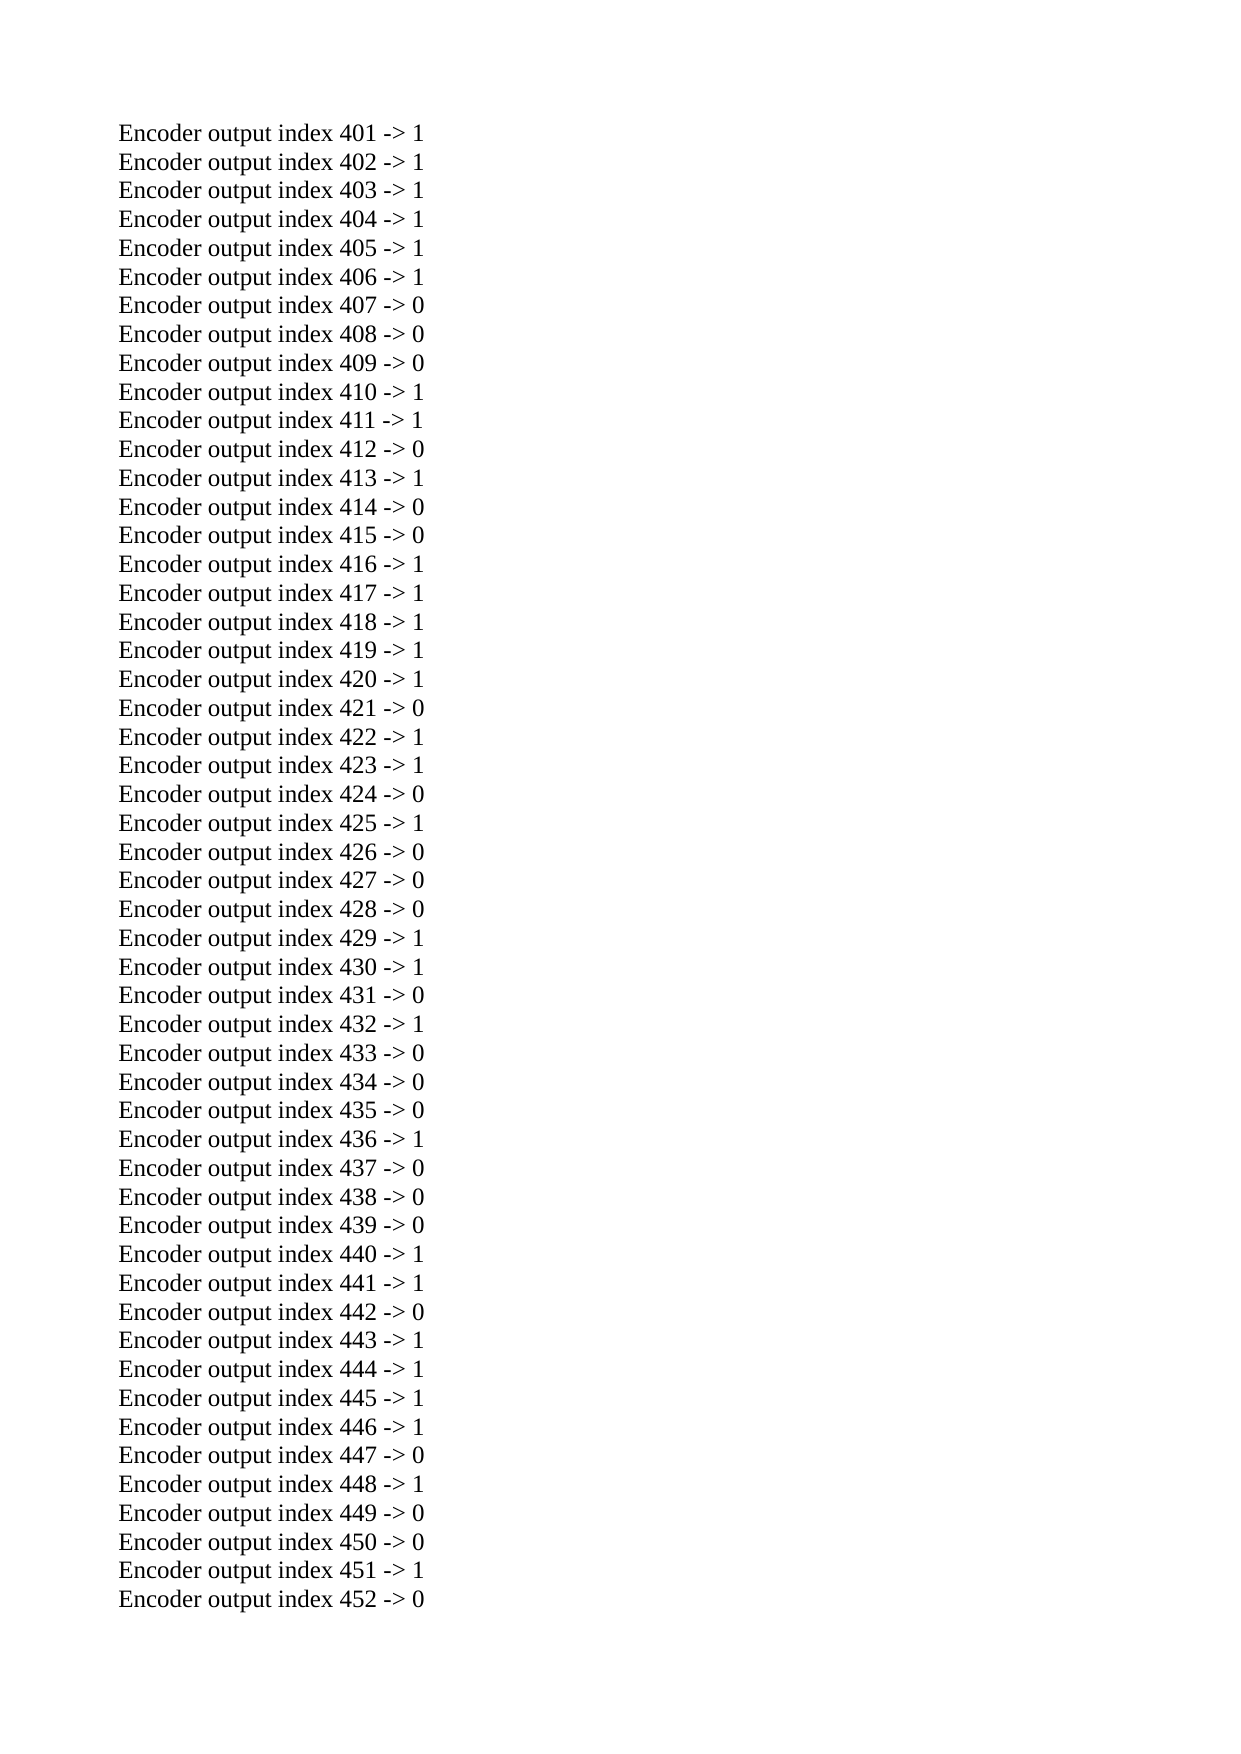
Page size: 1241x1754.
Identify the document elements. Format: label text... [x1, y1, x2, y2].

text Encoder output index 407 -> 0 [118, 291, 1122, 319]
text Encoder output index 440 -> 1 [118, 1239, 1122, 1268]
text Encoder output index 412 -> 0 [118, 434, 1122, 463]
text Encoder output index 442 -> 0 [118, 1297, 1122, 1326]
text Encoder output index 444 -> 1 [118, 1354, 1122, 1383]
text Encoder output index 435 -> 0 [118, 1096, 1122, 1124]
text Encoder output index 421 -> 0 [118, 693, 1122, 722]
text Encoder output index 452 -> 0 [118, 1584, 1122, 1613]
text Encoder output index 443 -> 1 [118, 1326, 1122, 1354]
text Encoder output index 416 -> 1 [118, 549, 1122, 578]
text Encoder output index 437 -> 0 [118, 1153, 1122, 1182]
text Encoder output index 447 -> 0 [118, 1441, 1122, 1469]
text Encoder output index 401 -> 1 [118, 118, 1122, 147]
text Encoder output index 414 -> 0 [118, 492, 1122, 521]
text Encoder output index 418 -> 1 [118, 607, 1122, 636]
text Encoder output index 423 -> 1 [118, 751, 1122, 779]
text Encoder output index 419 -> 1 [118, 636, 1122, 664]
text Encoder output index 410 -> 1 [118, 377, 1122, 406]
text Encoder output index 427 -> 0 [118, 866, 1122, 894]
text Encoder output index 422 -> 1 [118, 722, 1122, 751]
text Encoder output index 431 -> 0 [118, 981, 1122, 1009]
text Encoder output index 450 -> 0 [118, 1527, 1122, 1556]
text Encoder output index 438 -> 0 [118, 1182, 1122, 1211]
text Encoder output index 451 -> 1 [118, 1556, 1122, 1584]
text Encoder output index 406 -> 1 [118, 262, 1122, 291]
text Encoder output index 409 -> 0 [118, 348, 1122, 377]
text Encoder output index 428 -> 0 [118, 894, 1122, 923]
text Encoder output index 404 -> 1 [118, 204, 1122, 233]
text Encoder output index 433 -> 0 [118, 1038, 1122, 1067]
text Encoder output index 405 -> 1 [118, 233, 1122, 262]
text Encoder output index 441 -> 1 [118, 1268, 1122, 1297]
text Encoder output index 413 -> 1 [118, 463, 1122, 492]
text Encoder output index 446 -> 1 [118, 1412, 1122, 1441]
text Encoder output index 425 -> 1 [118, 808, 1122, 837]
text Encoder output index 411 -> 1 [118, 406, 1122, 434]
text Encoder output index 408 -> 0 [118, 319, 1122, 348]
text Encoder output index 434 -> 0 [118, 1067, 1122, 1096]
text Encoder output index 449 -> 0 [118, 1498, 1122, 1527]
text Encoder output index 424 -> 0 [118, 779, 1122, 808]
text Encoder output index 432 -> 1 [118, 1009, 1122, 1038]
text Encoder output index 403 -> 1 [118, 176, 1122, 204]
text Encoder output index 430 -> 1 [118, 952, 1122, 981]
text Encoder output index 417 -> 1 [118, 578, 1122, 607]
text Encoder output index 402 -> 1 [118, 147, 1122, 176]
text Encoder output index 448 -> 1 [118, 1469, 1122, 1498]
text Encoder output index 439 -> 0 [118, 1211, 1122, 1239]
text Encoder output index 420 -> 1 [118, 664, 1122, 693]
text Encoder output index 415 -> 0 [118, 521, 1122, 549]
text Encoder output index 426 -> 0 [118, 837, 1122, 866]
text Encoder output index 436 -> 1 [118, 1124, 1122, 1153]
text Encoder output index 429 -> 1 [118, 923, 1122, 952]
text Encoder output index 445 -> 1 [118, 1383, 1122, 1412]
